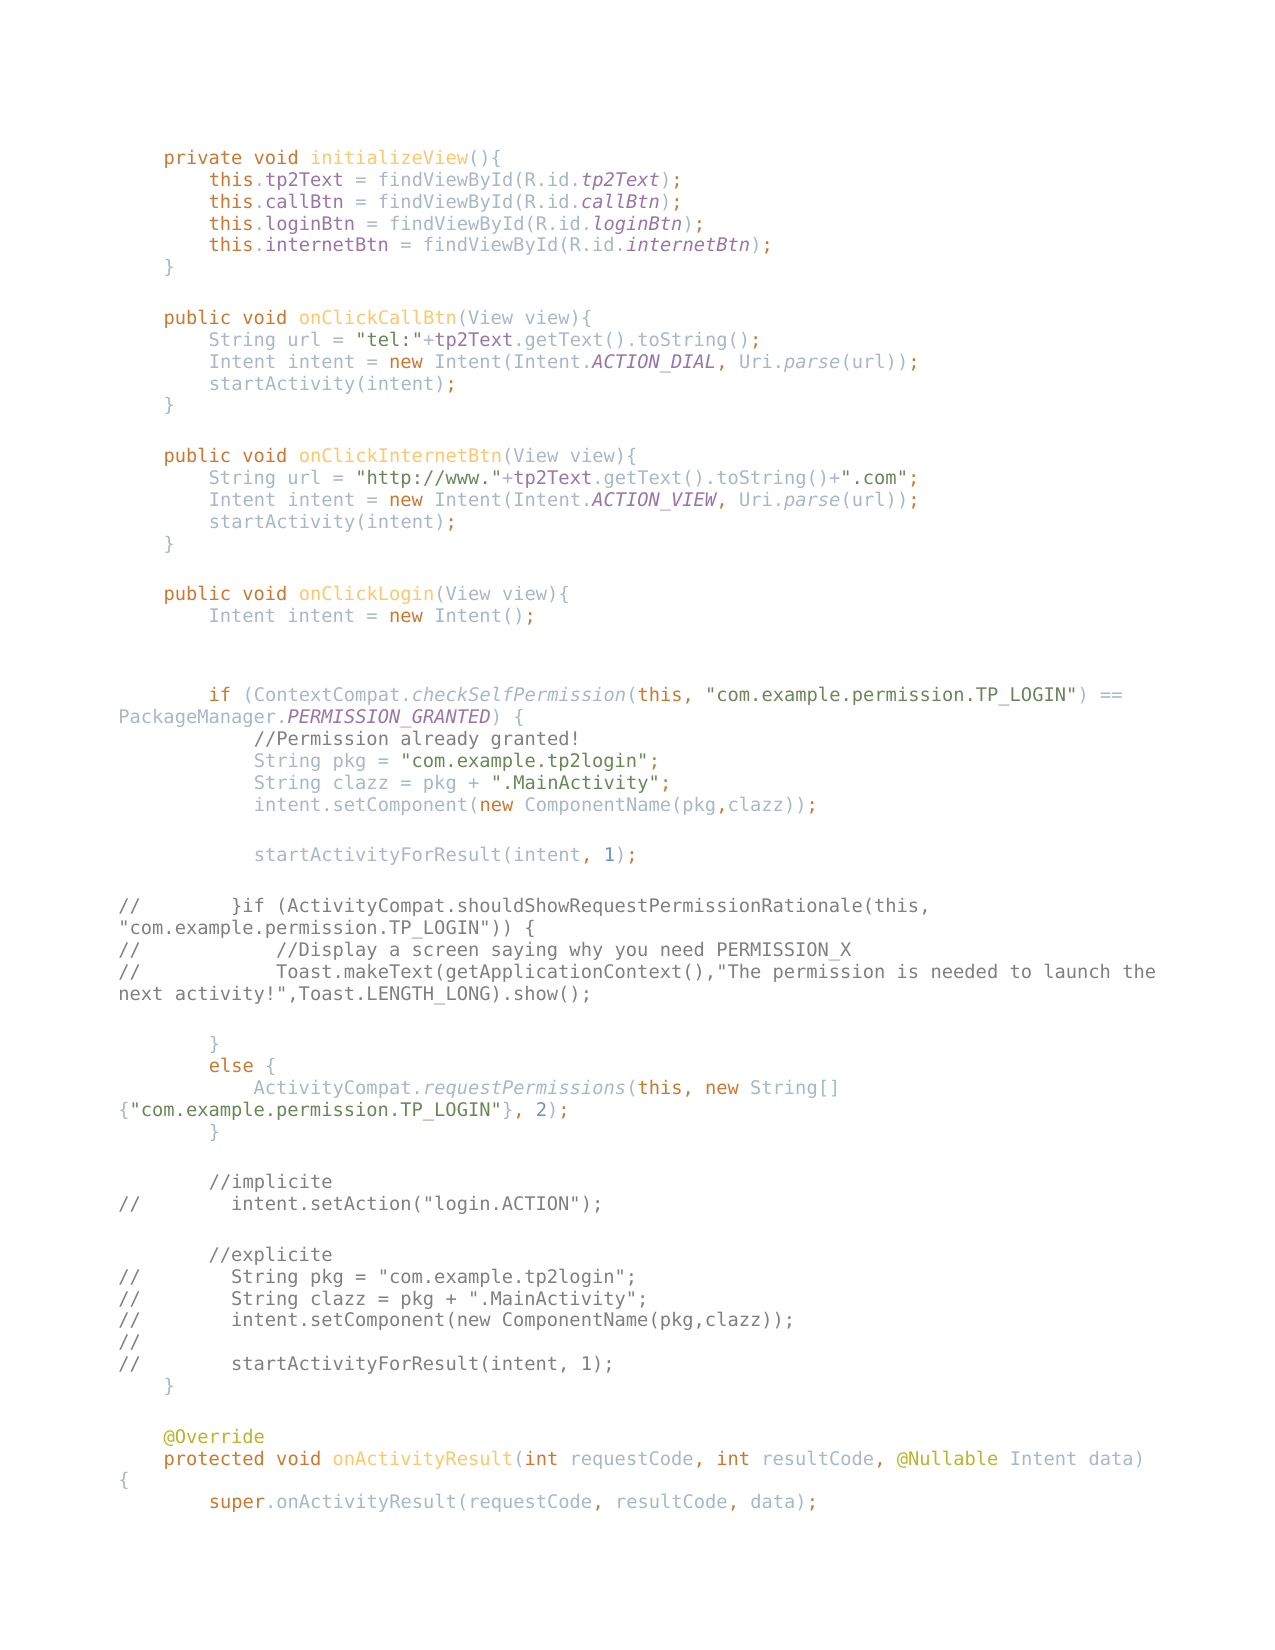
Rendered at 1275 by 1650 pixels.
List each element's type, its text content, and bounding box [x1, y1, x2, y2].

text private void initializeView(){ this.tp2Text = findViewById(R.id.tp2Text); this.callBtn = findViewById(R.id.callBtn); this.loginBtn = findViewById(R.id.loginBtn); this.internetBtn = findViewById(R.id.internetBtn); } public void onClickCallBtn(View view){ String url = "tel:"+tp2Text.getText().toString(); Intent intent = new Intent(Intent.ACTION_DIAL, Uri.parse(url)); startActivity(intent); } public void onClickInternetBtn(View view){ String url = "http://www."+tp2Text.getText().toString()+".com"; Intent intent = new Intent(Intent.ACTION_VIEW, Uri.parse(url)); startActivity(intent); } public void onClickLogin(View view){ Intent intent = new Intent(); if (ContextCompat.checkSelfPermission(this, "com.example.permission.TP_LOGIN") == PackageManager.PERMISSION_GRANTED) { //Permission already granted! String pkg = "com.example.tp2login"; String clazz = pkg + ".MainActivity"; intent.setComponent(new ComponentName(pkg,clazz)); startActivityForResult(intent, 1); // }if (ActivityCompat.shouldShowRequestPermissionRationale(this, "com.example.permission.TP_LOGIN")) { // //Display a screen saying why you need PERMISSION_X // Toast.makeText(getApplicationContext(),"The permission is needed to launch the next activity!",Toast.LENGTH_LONG).show(); } else { ActivityCompat.requestPermissions(this, new String[]{"com.example.permission.TP_LOGIN"}, 2); } //implicite // intent.setAction("login.ACTION"); //explicite // String pkg = "com.example.tp2login"; // String clazz = pkg + ".MainActivity"; // intent.setComponent(new ComponentName(pkg,clazz)); // // startActivityForResult(intent, 1); } @Override protected void onActivityResult(int requestCode, int resultCode, @Nullable Intent data) { super.onActivityResult(requestCode, resultCode, data); [118, 118, 1157, 1513]
